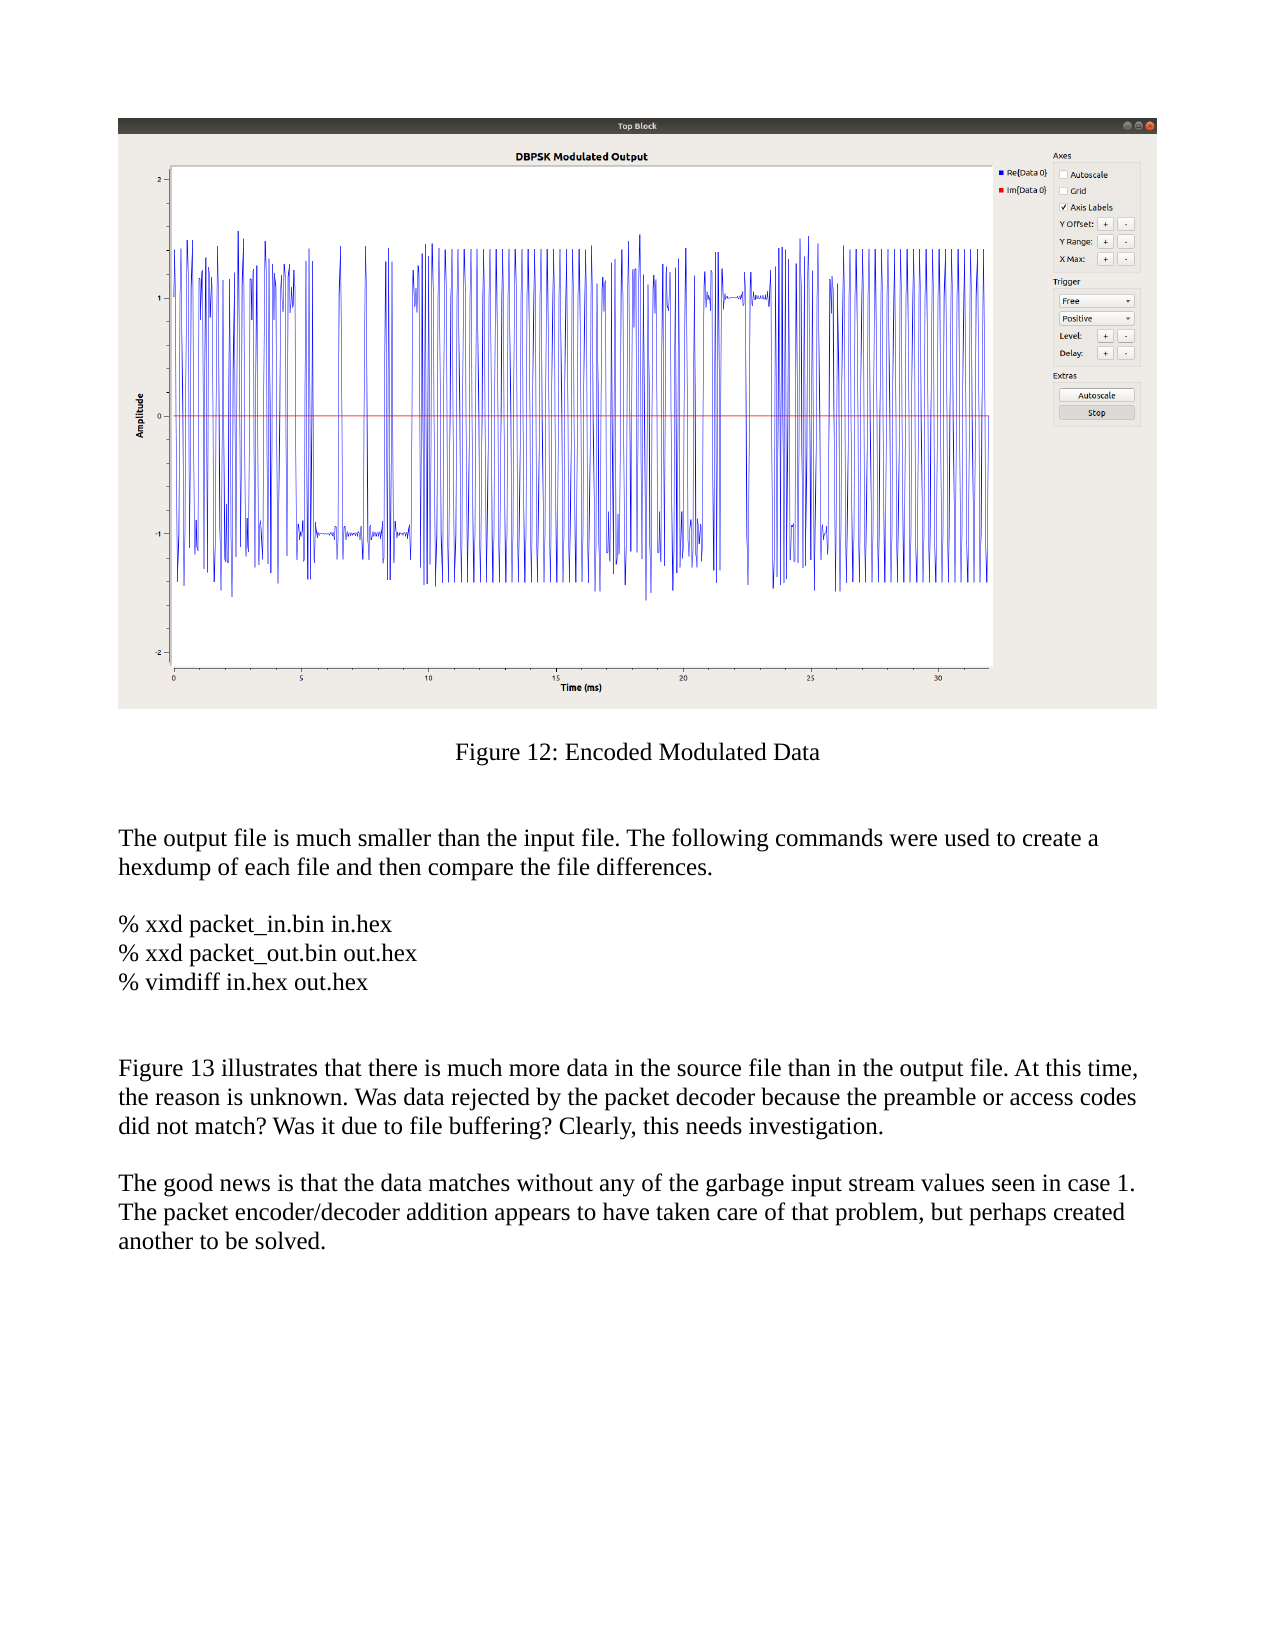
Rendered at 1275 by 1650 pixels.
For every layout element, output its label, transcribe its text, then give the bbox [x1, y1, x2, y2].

text Figure 12: Encoded Modulated Data [118, 737, 1157, 766]
picture [118, 118, 1157, 709]
text The output file is much smaller than the input file. The following commands were used to create a hexdump of each file and then compare the file differences. [118, 823, 1157, 881]
text % xxd packet_out.bin out.hex [118, 938, 1157, 967]
text The good news is that the data matches without any of the garbage input stream values seen in case 1. The packet encoder/decoder addition appears to have taken care of that problem, but perhaps created another to be solved. [118, 1168, 1157, 1254]
text % vimdiff in.hex out.hex [118, 967, 1157, 996]
text Figure 13 illustrates that there is much more data in the source file than in the output file. At this time, the reason is unknown. Was data rejected by the packet decoder because the preamble or access codes did not match? Was it due to file buffering? Clearly, this needs investigation. [118, 1053, 1157, 1139]
text % xxd packet_in.bin in.hex [118, 909, 1157, 938]
